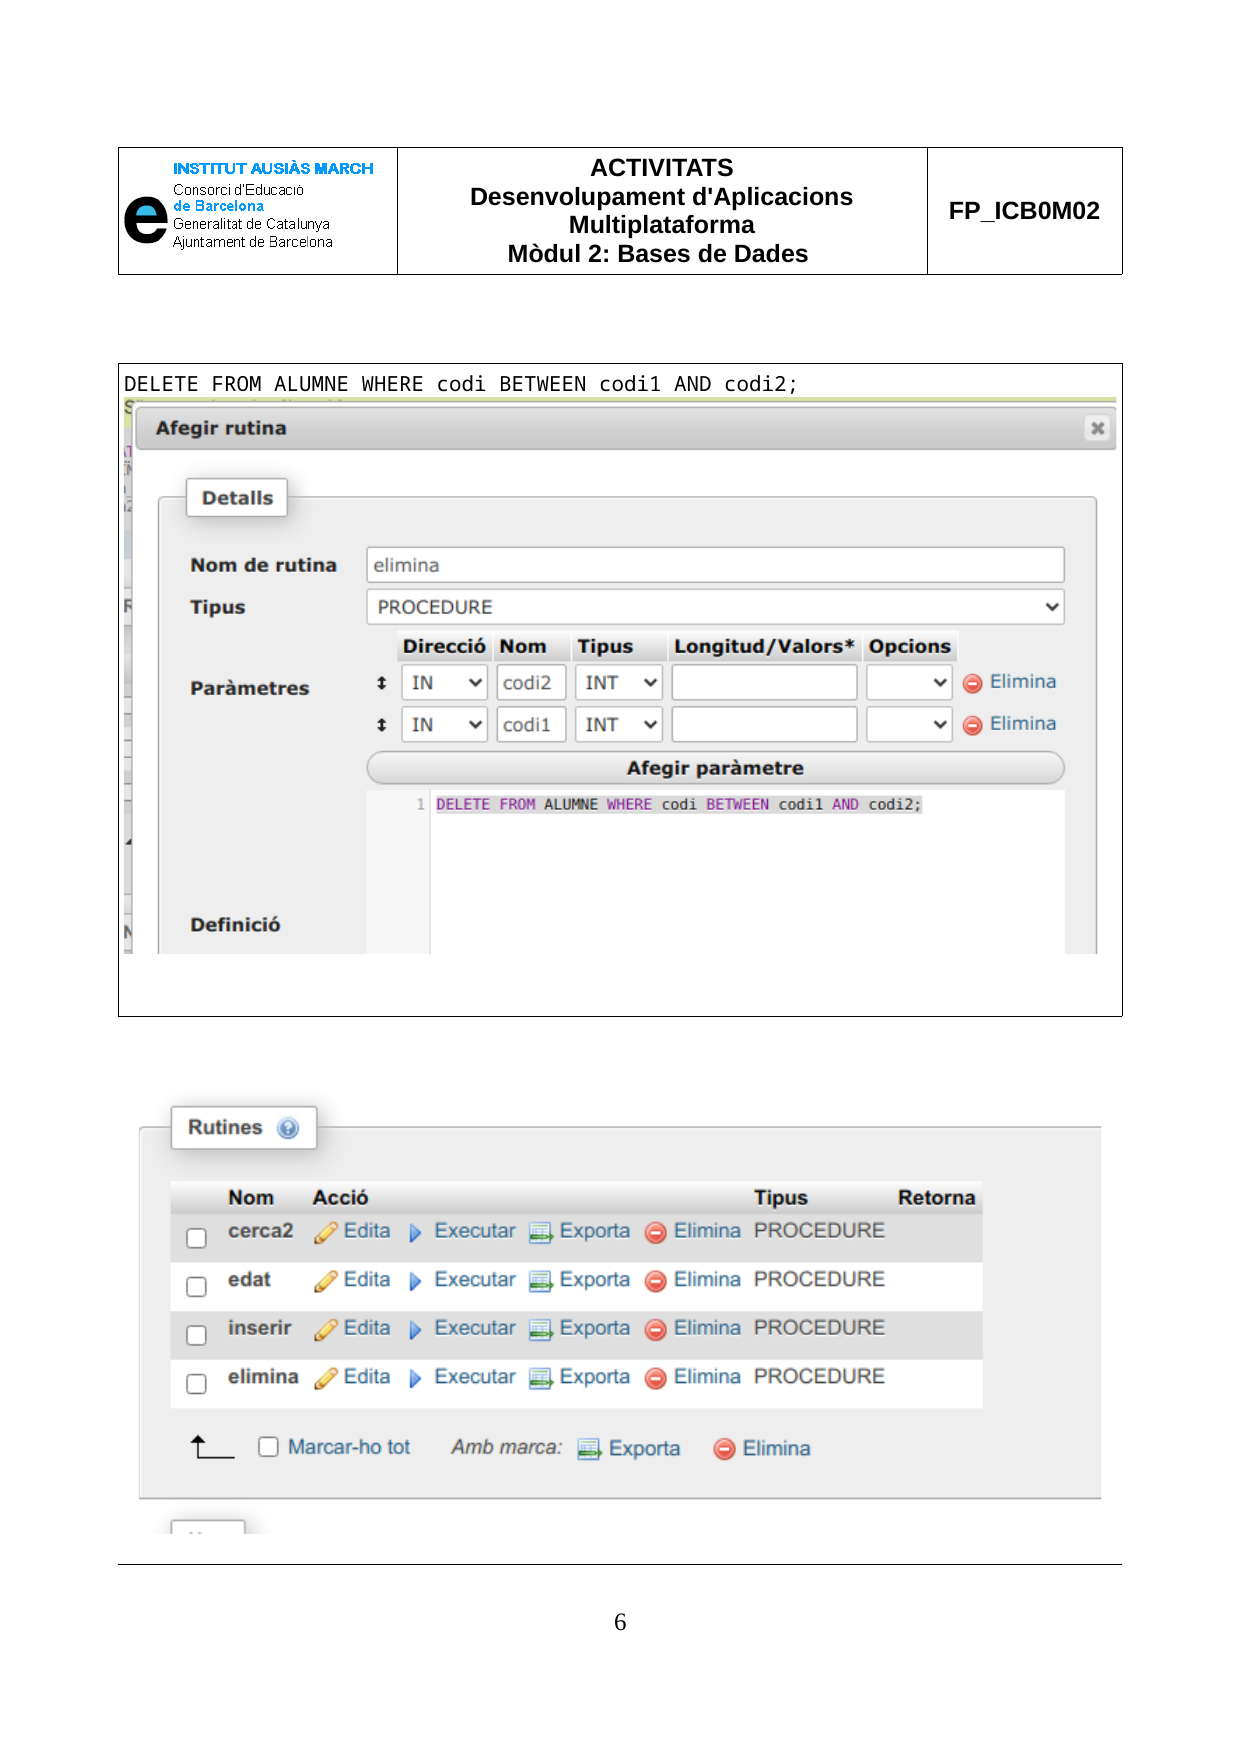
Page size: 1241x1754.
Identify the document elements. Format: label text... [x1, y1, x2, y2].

picture [138, 1078, 1102, 1534]
picture [123, 152, 382, 258]
picture [123, 397, 1117, 954]
table_header DELETE FROM ALUMNE WHERE codi BETWEEN codi1 AND codi2; [119, 364, 1122, 1016]
